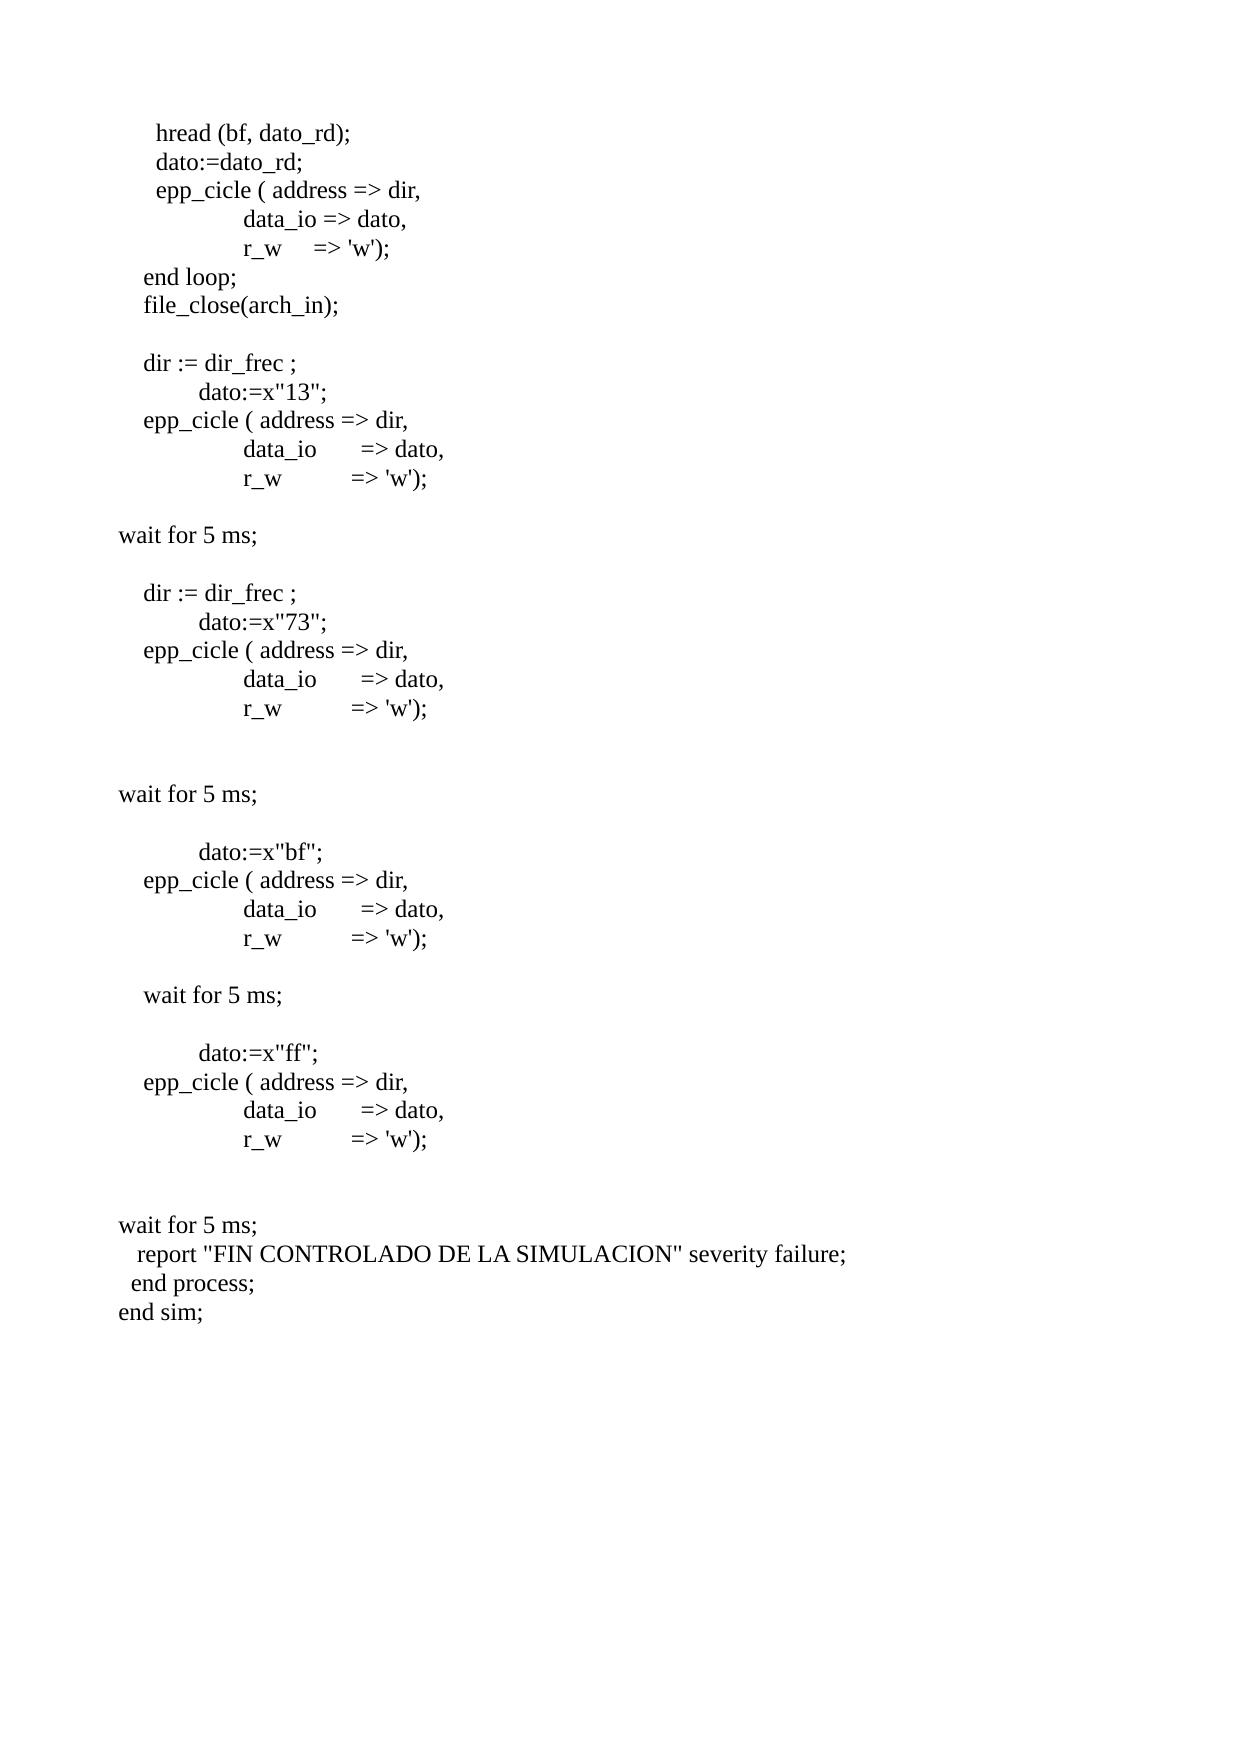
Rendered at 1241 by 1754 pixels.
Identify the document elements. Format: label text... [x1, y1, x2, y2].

text dato:=dato_rd; [118, 147, 1122, 176]
text report "FIN CONTROLADO DE LA SIMULACION" severity failure; [118, 1239, 1122, 1268]
text epp_cicle ( address => dir, [118, 866, 1122, 894]
text r_w => 'w'); [118, 923, 1122, 952]
text epp_cicle ( address => dir, [118, 176, 1122, 204]
text data_io => dato, [118, 434, 1122, 463]
text r_w => 'w'); [118, 233, 1122, 262]
text hread (bf, dato_rd); [118, 118, 1122, 147]
text dir := dir_frec ; [118, 348, 1122, 377]
text dato:=x"bf"; [118, 837, 1122, 866]
text wait for 5 ms; [118, 1211, 1122, 1239]
text data_io => dato, [118, 204, 1122, 233]
text wait for 5 ms; [118, 521, 1122, 549]
text dato:=x"13"; [118, 377, 1122, 406]
text file_close(arch_in); [118, 291, 1122, 319]
text end process; [118, 1268, 1122, 1297]
text wait for 5 ms; [118, 779, 1122, 808]
text epp_cicle ( address => dir, [118, 406, 1122, 434]
text wait for 5 ms; [118, 981, 1122, 1009]
text dir := dir_frec ; [118, 578, 1122, 607]
text r_w => 'w'); [118, 463, 1122, 492]
text data_io => dato, [118, 894, 1122, 923]
text epp_cicle ( address => dir, [118, 1067, 1122, 1096]
text dato:=x"ff"; [118, 1038, 1122, 1067]
text epp_cicle ( address => dir, [118, 636, 1122, 664]
text end loop; [118, 262, 1122, 291]
text data_io => dato, [118, 1096, 1122, 1124]
text end sim; [118, 1297, 1122, 1326]
text r_w => 'w'); [118, 1124, 1122, 1153]
text dato:=x"73"; [118, 607, 1122, 636]
text data_io => dato, [118, 664, 1122, 693]
text r_w => 'w'); [118, 693, 1122, 722]
